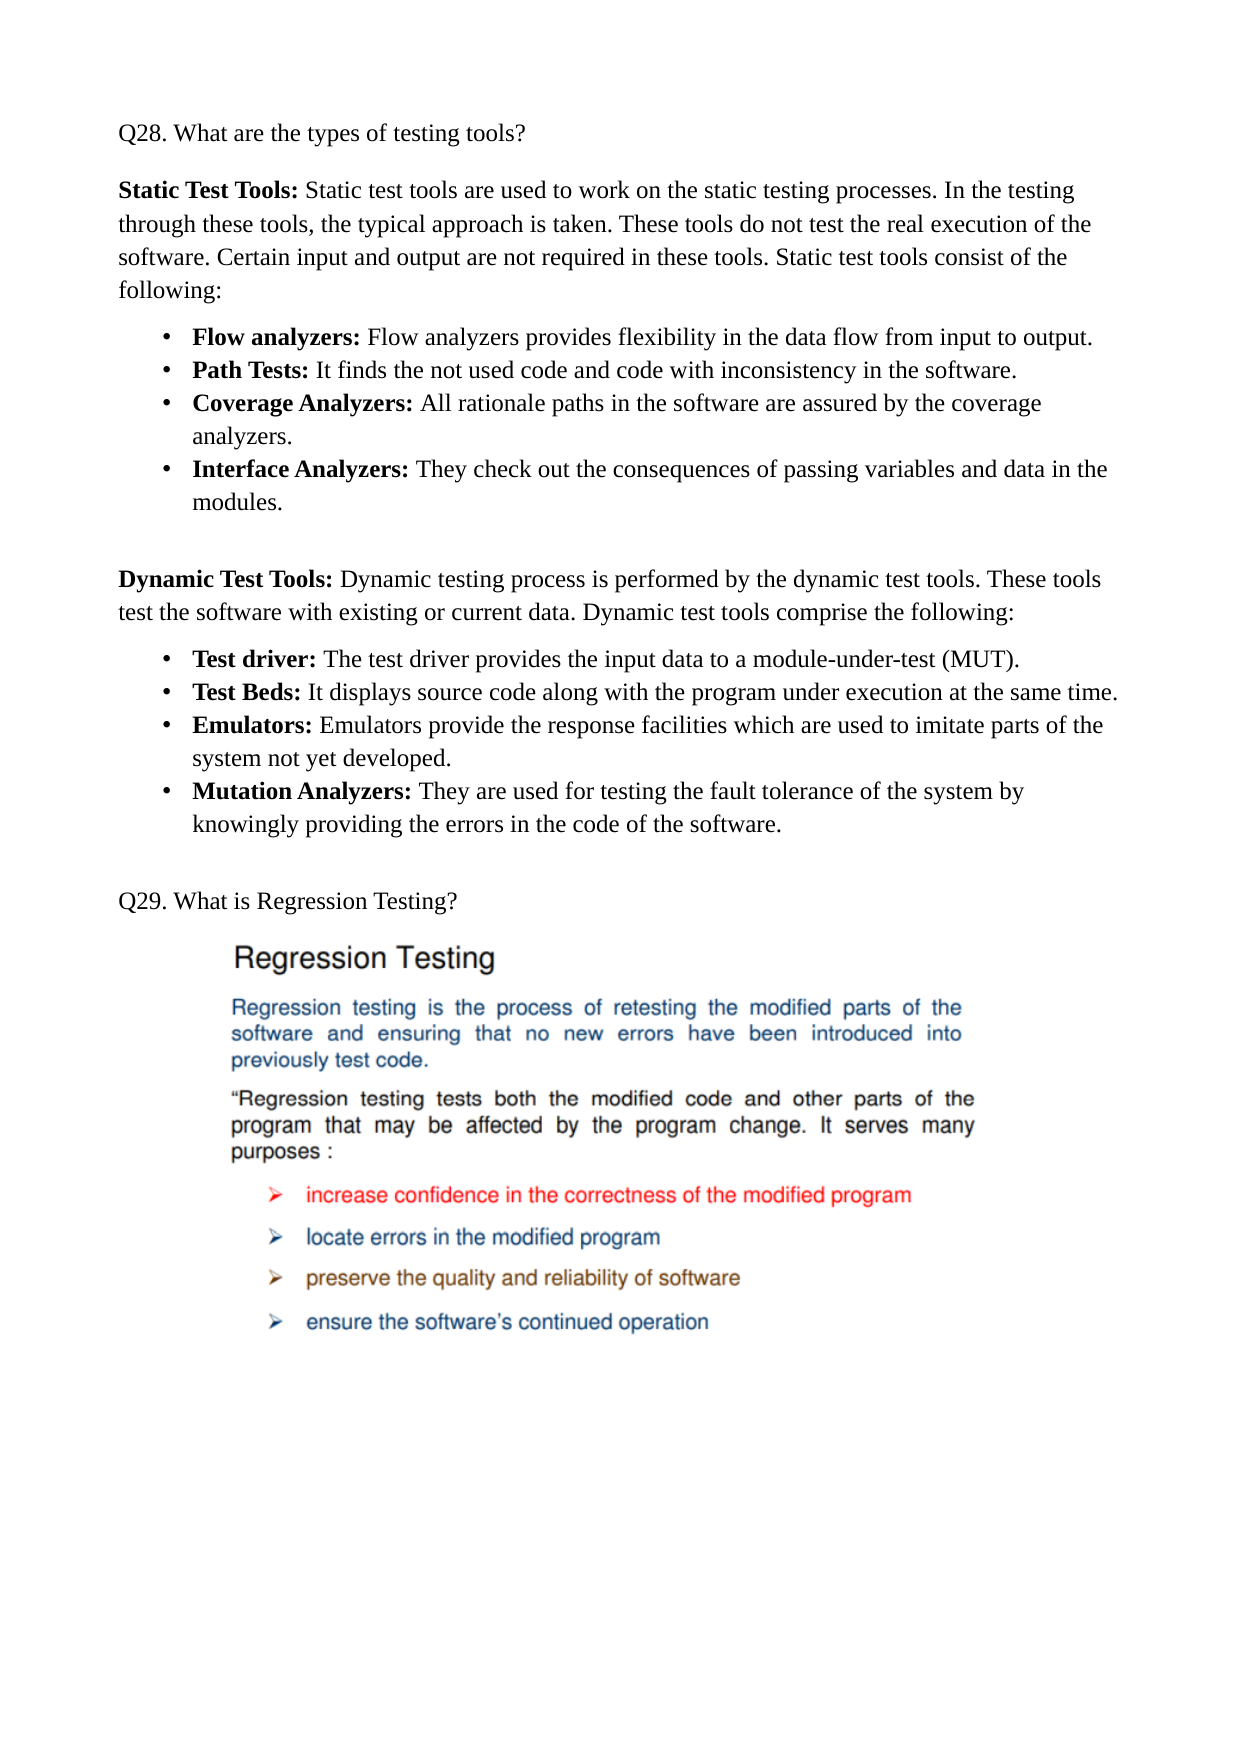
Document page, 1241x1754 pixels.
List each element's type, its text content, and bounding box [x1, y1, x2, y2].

list Flow analyzers: Flow analyzers provides flexibility in the data flow from input to output. [162, 322, 1122, 351]
text Q28. What are the types of testing tools? [118, 118, 1122, 147]
list Emulators: Emulators provide the response facilities which are used to imitate parts of the system not yet developed. [162, 710, 1122, 772]
list Test Beds: It displays source code along with the program under execution at the same time. [162, 677, 1122, 706]
list Path Tests: It finds the not used code and code with inconsistency in the software. [162, 355, 1122, 384]
text Static Test Tools: Static test tools are used to work on the static testing processes. In the testing through these tools, the typical approach is taken. These tools do not test the real execution of the software. Certain input and output are not required in these tools. Static test tools consist of the following: [118, 176, 1122, 303]
list Interface Analyzers: They check out the consequences of passing variables and data in the modules. [162, 454, 1122, 516]
text Dynamic Test Tools: Dynamic testing process is performed by the dynamic test tools. These tools test the software with existing or current data. Dynamic test tools comprise the following: [118, 564, 1122, 626]
text Q29. What is Regression Testing? [118, 886, 1122, 914]
list Coverage Analyzers: All rationale paths in the software are assured by the coverage analyzers. [162, 388, 1122, 450]
list Test driver: The test driver provides the input data to a module-under-test (MUT). [162, 644, 1122, 673]
list Mutation Analyzers: They are used for testing the fault tolerance of the system by knowingly providing the errors in the code of the software. [162, 776, 1122, 838]
picture [228, 943, 1012, 1341]
